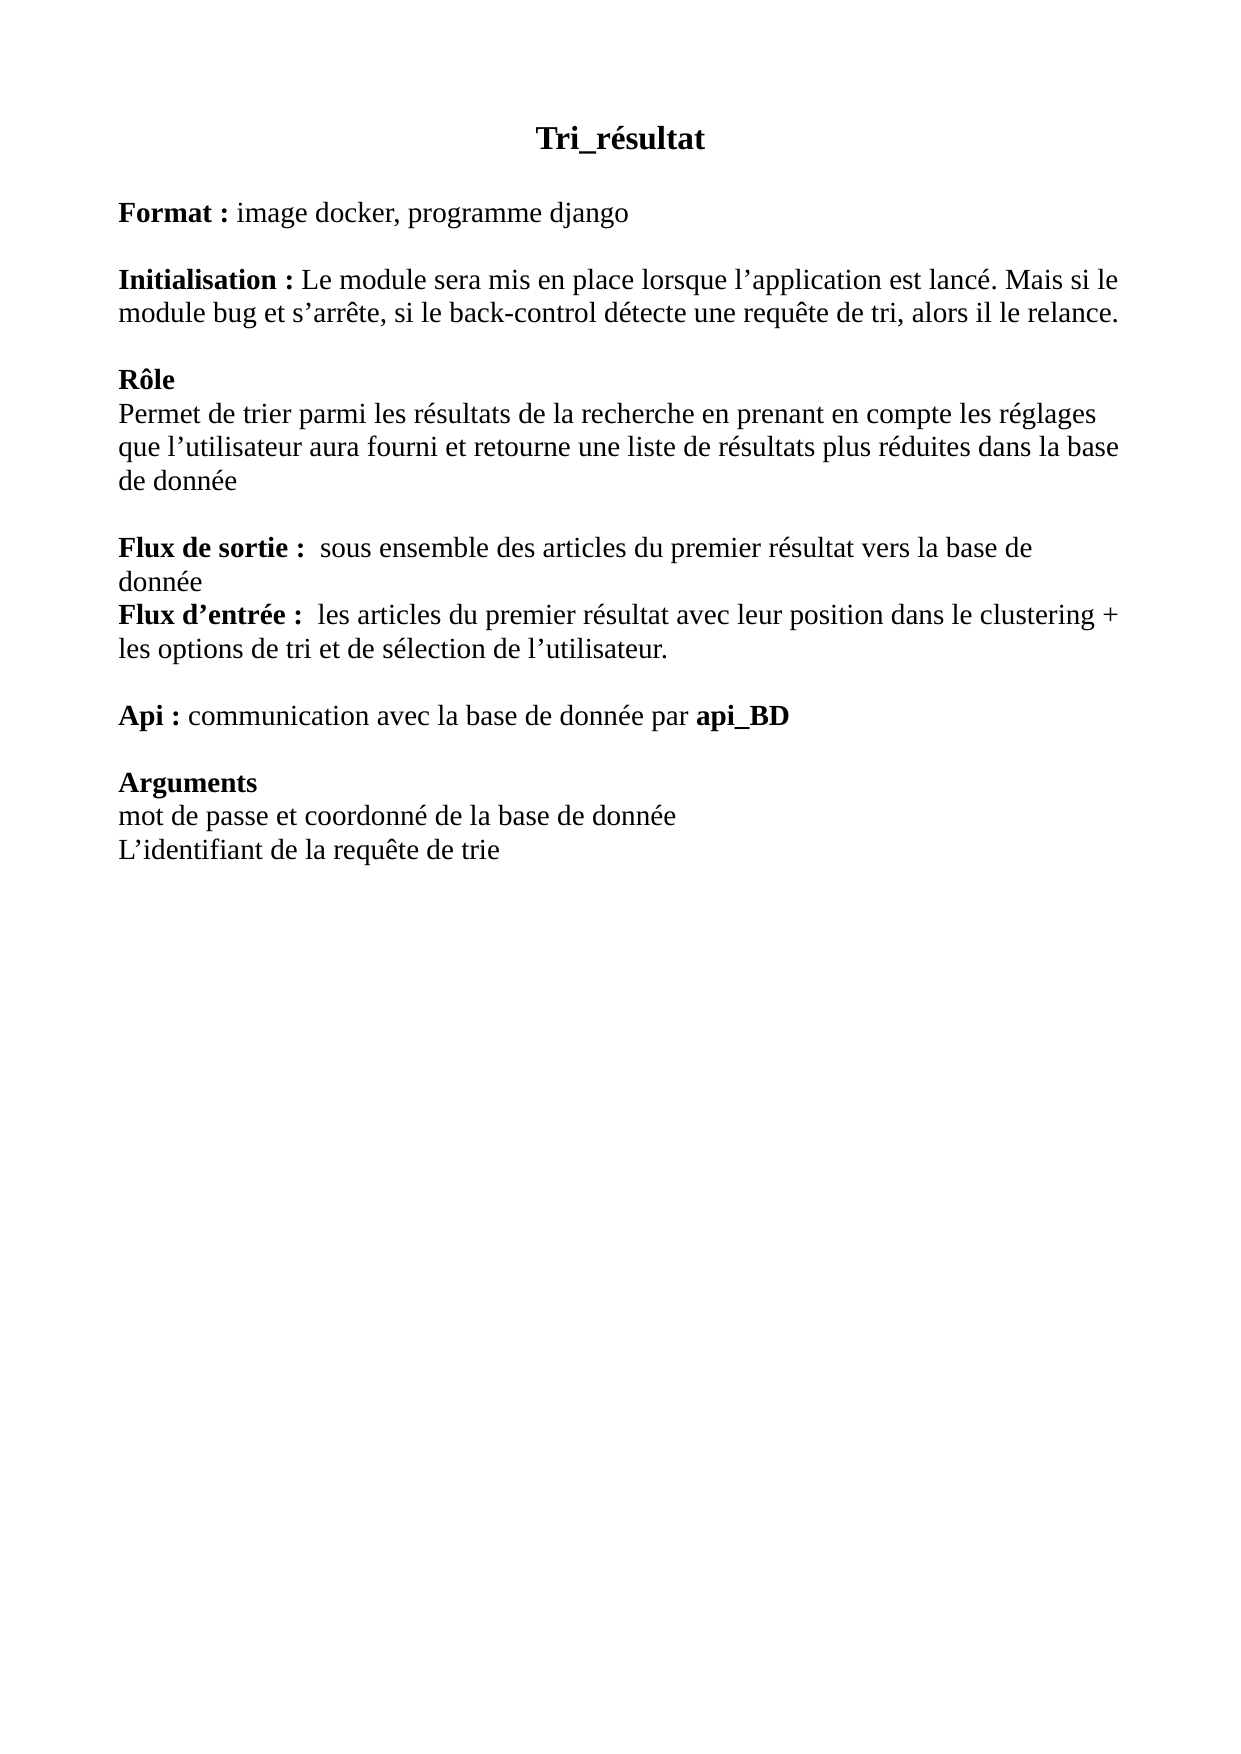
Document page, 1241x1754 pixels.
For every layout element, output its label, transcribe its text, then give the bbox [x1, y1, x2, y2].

text Arguments [118, 765, 1122, 798]
text mot de passe et coordonné de la base de donnée [118, 798, 1122, 832]
text Rôle [118, 362, 1122, 396]
text L’identifiant de la requête de trie [118, 832, 1122, 866]
text Permet de trier parmi les résultats de la recherche en prenant en compte les réglages que l’utilisateur aura fourni et retourne une liste de résultats plus réduites dans la base de donnée [118, 396, 1122, 497]
text Flux de sortie : sous ensemble des articles du premier résultat vers la base de donnée [118, 530, 1122, 597]
text Api : communication avec la base de donnée par api_BD [118, 698, 1122, 731]
text Tri_résultat [118, 118, 1122, 156]
text Flux d’entrée : les articles du premier résultat avec leur position dans le clustering + les options de tri et de sélection de l’utilisateur. [118, 597, 1122, 664]
text Format : image docker, programme django [118, 195, 1122, 228]
text Initialisation : Le module sera mis en place lorsque l’application est lancé. Mais si le module bug et s’arrête, si le back-control détecte une requête de tri, alors il le relance. [118, 262, 1122, 329]
